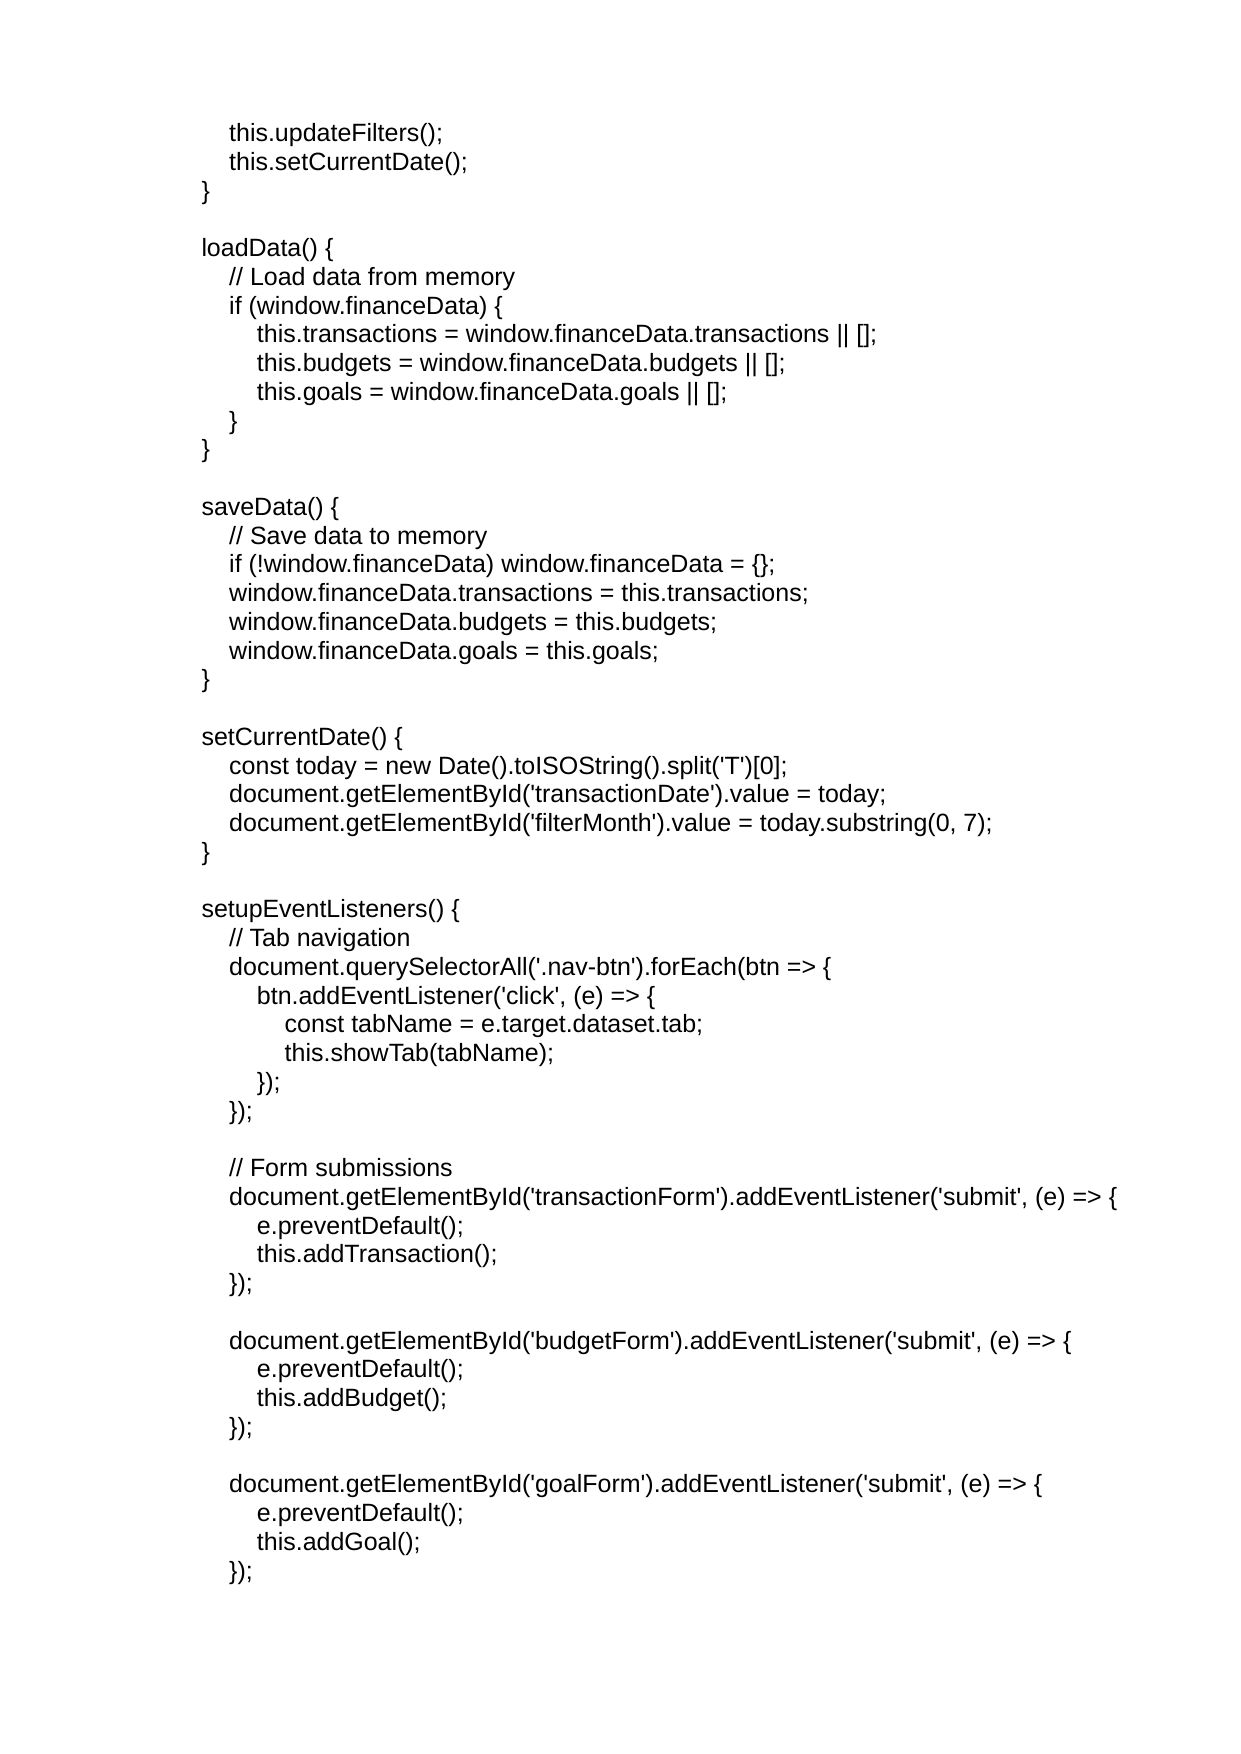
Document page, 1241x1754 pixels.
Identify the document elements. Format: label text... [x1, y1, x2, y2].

text e.preventDefault(); [118, 1498, 1122, 1527]
text const today = new Date().toISOString().split('T')[0]; [118, 751, 1122, 779]
text // Tab navigation [118, 923, 1122, 952]
text loadData() { [118, 233, 1122, 262]
text document.getElementById('filterMonth').value = today.substring(0, 7); [118, 808, 1122, 837]
text this.updateFilters(); [118, 118, 1122, 147]
text window.financeData.budgets = this.budgets; [118, 607, 1122, 636]
text window.financeData.transactions = this.transactions; [118, 578, 1122, 607]
text document.getElementById('transactionForm').addEventListener('submit', (e) => { [118, 1182, 1122, 1211]
text // Save data to memory [118, 521, 1122, 549]
text if (window.financeData) { [118, 291, 1122, 319]
text }); [118, 1096, 1122, 1124]
text } [118, 837, 1122, 866]
text } [118, 434, 1122, 463]
text this.addBudget(); [118, 1383, 1122, 1412]
text if (!window.financeData) window.financeData = {}; [118, 549, 1122, 578]
text }); [118, 1556, 1122, 1584]
text document.getElementById('budgetForm').addEventListener('submit', (e) => { [118, 1326, 1122, 1354]
text window.financeData.goals = this.goals; [118, 636, 1122, 664]
text } [118, 664, 1122, 693]
text }); [118, 1412, 1122, 1441]
text const tabName = e.target.dataset.tab; [118, 1009, 1122, 1038]
text document.querySelectorAll('.nav-btn').forEach(btn => { [118, 952, 1122, 981]
text this.addGoal(); [118, 1527, 1122, 1556]
text document.getElementById('goalForm').addEventListener('submit', (e) => { [118, 1469, 1122, 1498]
text // Form submissions [118, 1153, 1122, 1182]
text // Load data from memory [118, 262, 1122, 291]
text this.transactions = window.financeData.transactions || []; [118, 319, 1122, 348]
text setCurrentDate() { [118, 722, 1122, 751]
text btn.addEventListener('click', (e) => { [118, 981, 1122, 1009]
text } [118, 406, 1122, 434]
text this.budgets = window.financeData.budgets || []; [118, 348, 1122, 377]
text saveData() { [118, 492, 1122, 521]
text this.addTransaction(); [118, 1239, 1122, 1268]
text e.preventDefault(); [118, 1211, 1122, 1239]
text document.getElementById('transactionDate').value = today; [118, 779, 1122, 808]
text } [118, 176, 1122, 204]
text }); [118, 1067, 1122, 1096]
text this.showTab(tabName); [118, 1038, 1122, 1067]
text setupEventListeners() { [118, 894, 1122, 923]
text }); [118, 1268, 1122, 1297]
text e.preventDefault(); [118, 1354, 1122, 1383]
text this.setCurrentDate(); [118, 147, 1122, 176]
text this.goals = window.financeData.goals || []; [118, 377, 1122, 406]
